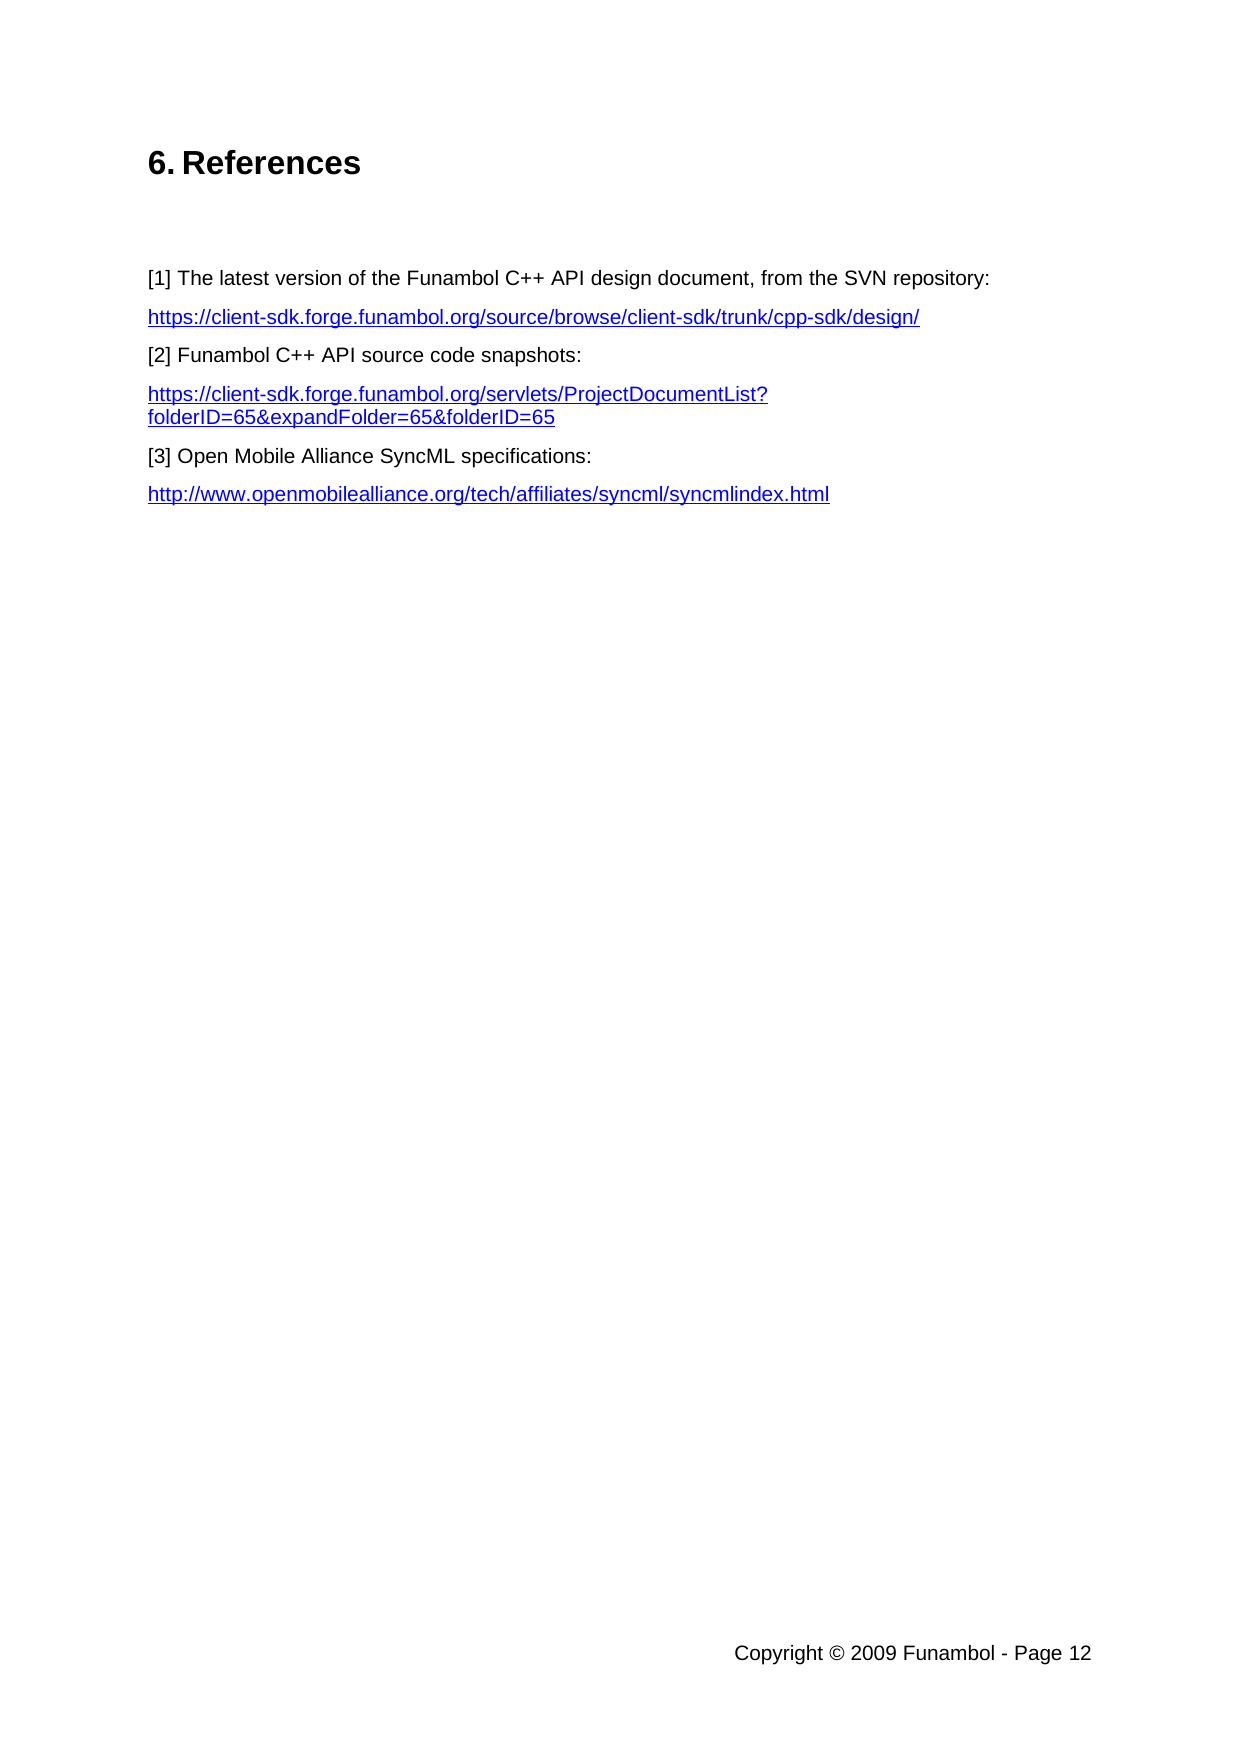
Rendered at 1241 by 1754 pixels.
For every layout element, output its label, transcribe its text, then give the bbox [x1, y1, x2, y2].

text [3] Open Mobile Alliance SyncML specifications: [148, 444, 1093, 468]
text [2] Funambol C++ API source code snapshots: [148, 344, 1093, 367]
text [1] The latest version of the Funambol C++ API design document, from the SVN repository: [148, 267, 1093, 290]
text https://client-sdk.forge.funambol.org/source/browse/client-sdk/trunk/cpp-sdk/design/ [148, 305, 1093, 329]
subtitle References [148, 144, 1093, 181]
text https://client-sdk.forge.funambol.org/servlets/ProjectDocumentList?folderID=65&expandFolder=65&folderID=65 [148, 382, 1093, 429]
text http://www.openmobilealliance.org/tech/affiliates/syncml/syncmlindex.html [148, 483, 1093, 506]
